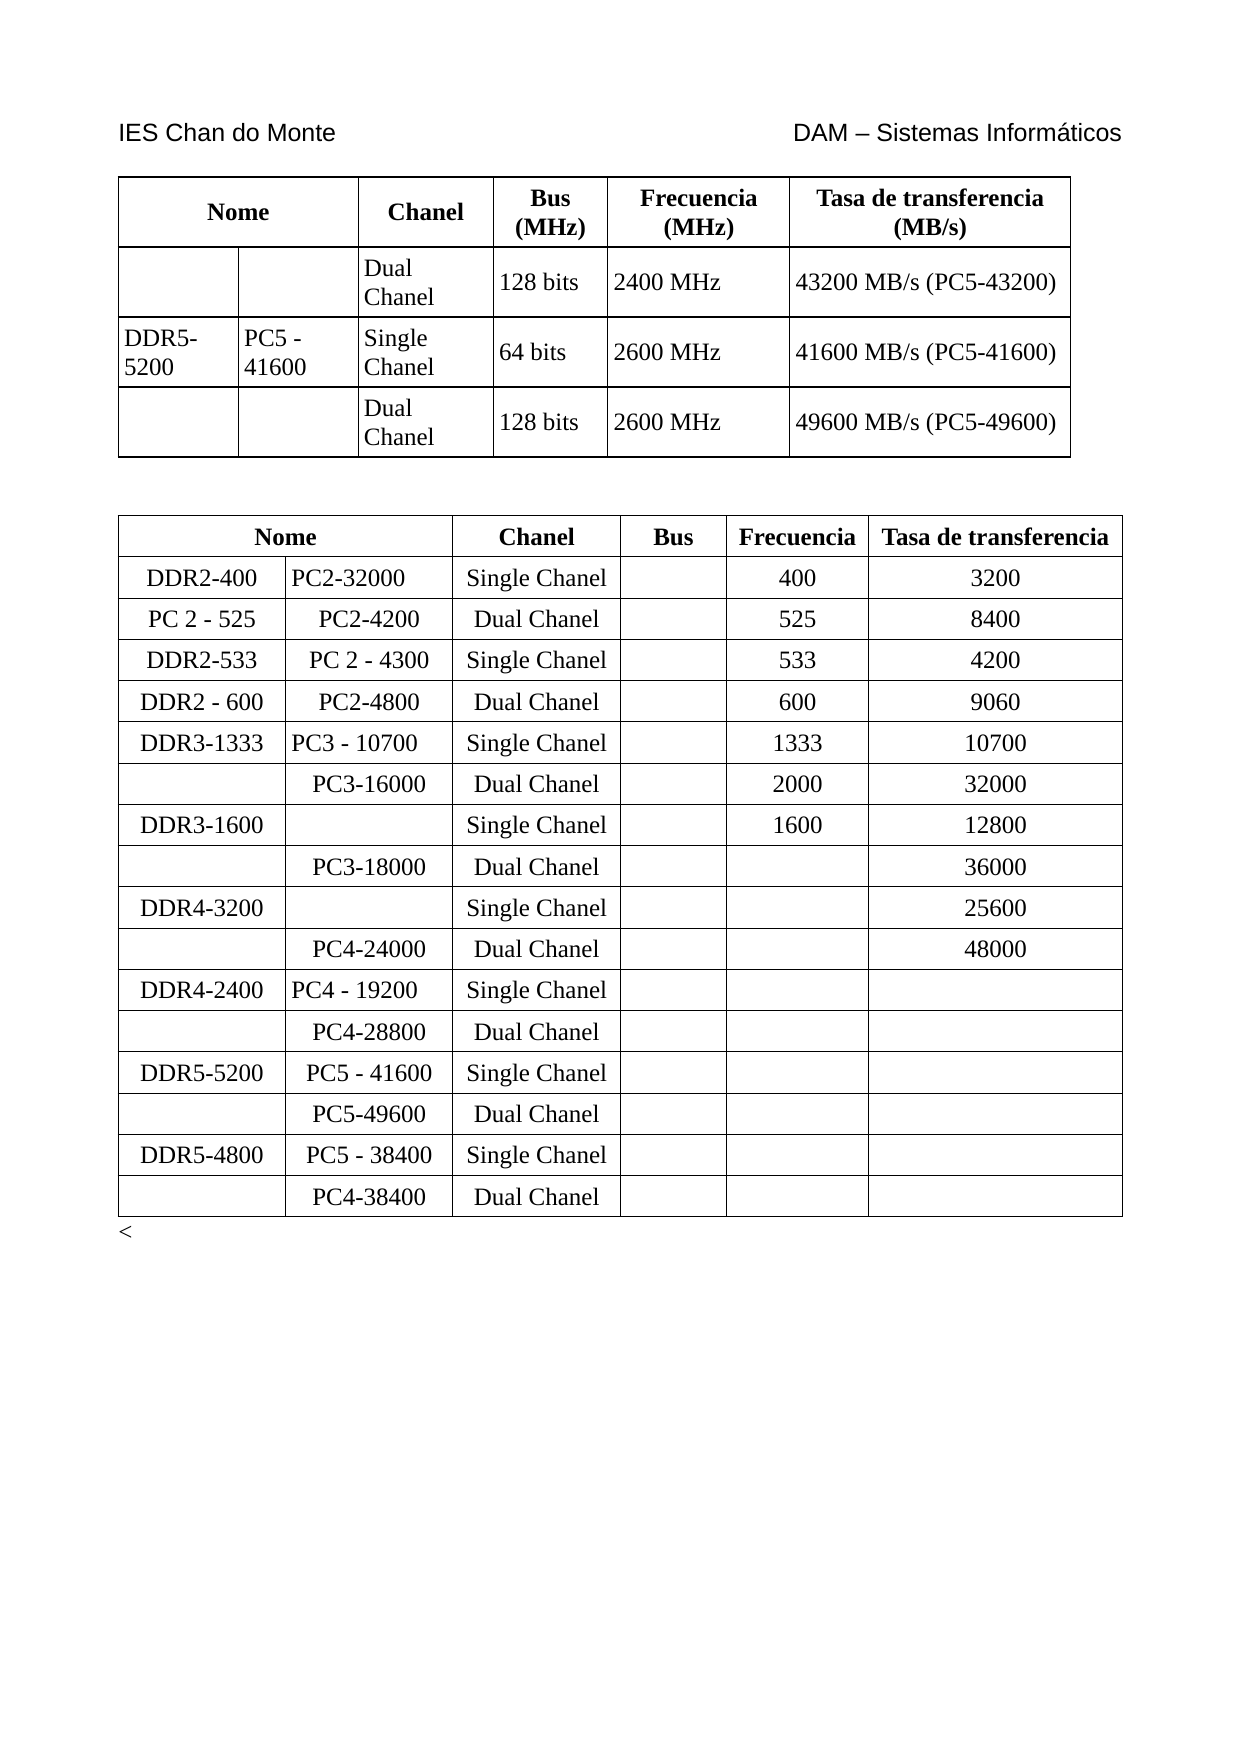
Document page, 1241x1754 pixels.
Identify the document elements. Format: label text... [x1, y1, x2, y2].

table_cell Single Chanel [453, 640, 620, 680]
table_cell [727, 1176, 868, 1216]
table_cell [621, 1052, 726, 1092]
table_cell PC5 - 41600 [286, 1052, 452, 1092]
table_cell [621, 1094, 726, 1134]
table_cell [621, 805, 726, 845]
table_cell [621, 970, 726, 1010]
table_cell [119, 1094, 285, 1134]
table_cell 533 [727, 640, 868, 680]
table_cell [621, 887, 726, 927]
table_cell PC4 - 19200 [286, 970, 452, 1010]
table_cell 1333 [727, 722, 868, 762]
table_cell [727, 1094, 868, 1134]
table_cell Dual Chanel [453, 1094, 620, 1134]
table_cell 128 bits [494, 388, 607, 456]
table_cell [621, 1176, 726, 1216]
table_cell PC3-18000 [286, 846, 452, 886]
table_cell [621, 764, 726, 804]
table_cell [119, 1176, 285, 1216]
table_cell 600 [727, 681, 868, 721]
table_cell PC2-4800 [286, 681, 452, 721]
table_cell 2000 [727, 764, 868, 804]
table_cell [869, 1176, 1122, 1216]
table_cell DDR5-5200 [119, 1052, 285, 1092]
table_cell 8400 [869, 599, 1122, 639]
table_cell Dual Chanel [453, 681, 620, 721]
table_cell 4200 [869, 640, 1122, 680]
table_cell Dual Chanel [359, 248, 493, 316]
table_cell PC5-49600 [286, 1094, 452, 1134]
table_cell 128 bits [494, 248, 607, 316]
table_cell 2600 MHz [608, 318, 789, 386]
table_cell 41600 MB/s (PC5-41600) [790, 318, 1070, 386]
table_cell [869, 970, 1122, 1010]
table_header Chanel [359, 178, 493, 246]
table_cell [119, 388, 238, 456]
table_cell 2400 MHz [608, 248, 789, 316]
table_cell Dual Chanel [453, 846, 620, 886]
table_cell PC2-4200 [286, 599, 452, 639]
table_cell 525 [727, 599, 868, 639]
table_cell DDR4-3200 [119, 887, 285, 927]
table_cell Single Chanel [453, 1135, 620, 1175]
table_cell [621, 557, 726, 597]
table_header Bus (MHz) [494, 178, 607, 246]
table_cell PC4-24000 [286, 929, 452, 969]
table_cell [621, 929, 726, 969]
table_cell [869, 1011, 1122, 1051]
table_header Tasa de transferencia (MB/s) [790, 178, 1070, 246]
table_cell 48000 [869, 929, 1122, 969]
table_cell [119, 929, 285, 969]
table_cell DDR2-400 [119, 557, 285, 597]
table_cell 36000 [869, 846, 1122, 886]
table_cell 3200 [869, 557, 1122, 597]
table_cell Single Chanel [359, 318, 493, 386]
table_cell [727, 846, 868, 886]
table_cell [727, 1011, 868, 1051]
text < [118, 1217, 1122, 1246]
table_cell [869, 1052, 1122, 1092]
table_cell [869, 1094, 1122, 1134]
table_cell Dual Chanel [453, 764, 620, 804]
table_cell 12800 [869, 805, 1122, 845]
table_cell Single Chanel [453, 970, 620, 1010]
table_cell 32000 [869, 764, 1122, 804]
table_cell DDR3-1333 [119, 722, 285, 762]
table_cell 400 [727, 557, 868, 597]
table_cell [621, 846, 726, 886]
table_cell [727, 1052, 868, 1092]
table_cell 10700 [869, 722, 1122, 762]
table_cell PC5 - 38400 [286, 1135, 452, 1175]
table_cell [621, 1135, 726, 1175]
table_cell PC3-16000 [286, 764, 452, 804]
table_cell DDR5-4800 [119, 1135, 285, 1175]
table_header Nome [119, 516, 452, 556]
table_cell [119, 764, 285, 804]
table_cell 43200 MB/s (PC5-43200) [790, 248, 1070, 316]
table_cell [621, 722, 726, 762]
table_cell [621, 681, 726, 721]
table_cell DDR2 - 600 [119, 681, 285, 721]
table_cell [239, 248, 358, 316]
table_header Chanel [453, 516, 620, 556]
table_cell 1600 [727, 805, 868, 845]
table_cell Dual Chanel [453, 599, 620, 639]
table_cell PC4-28800 [286, 1011, 452, 1051]
table_cell PC3 - 10700 [286, 722, 452, 762]
table_cell [727, 887, 868, 927]
table_cell DDR2-533 [119, 640, 285, 680]
table_cell [869, 1135, 1122, 1175]
table_cell [239, 388, 358, 456]
table_cell Single Chanel [453, 557, 620, 597]
table_cell 64 bits [494, 318, 607, 386]
table_cell 9060 [869, 681, 1122, 721]
table_cell [621, 640, 726, 680]
table_cell [286, 805, 452, 845]
table_header Frecuencia [727, 516, 868, 556]
table_cell 49600 MB/s (PC5-49600) [790, 388, 1070, 456]
table_cell 25600 [869, 887, 1122, 927]
table_cell Dual Chanel [453, 1011, 620, 1051]
table_cell DDR4-2400 [119, 970, 285, 1010]
table_cell Dual Chanel [453, 1176, 620, 1216]
table_cell [621, 1011, 726, 1051]
table_cell PC 2 - 525 [119, 599, 285, 639]
table_cell [286, 887, 452, 927]
table_cell [621, 599, 726, 639]
table_cell [727, 970, 868, 1010]
table_cell DDR5-5200 [119, 318, 238, 386]
table_cell PC5 - 41600 [239, 318, 358, 386]
table_cell [727, 1135, 868, 1175]
table_header Tasa de transferencia [869, 516, 1122, 556]
table_cell Single Chanel [453, 1052, 620, 1092]
table_cell Dual Chanel [359, 388, 493, 456]
table_cell PC 2 - 4300 [286, 640, 452, 680]
table_cell PC4-38400 [286, 1176, 452, 1216]
table_cell [727, 929, 868, 969]
table_cell [119, 248, 238, 316]
table_cell Single Chanel [453, 722, 620, 762]
table_cell Dual Chanel [453, 929, 620, 969]
table_header Frecuencia (MHz) [608, 178, 789, 246]
table_cell [119, 1011, 285, 1051]
table_cell [119, 846, 285, 886]
table_cell DDR3-1600 [119, 805, 285, 845]
table_cell 2600 MHz [608, 388, 789, 456]
table_cell Single Chanel [453, 805, 620, 845]
table_header Bus [621, 516, 726, 556]
table_cell Single Chanel [453, 887, 620, 927]
table_cell PC2-32000 [286, 557, 452, 597]
table_header Nome [119, 178, 358, 246]
